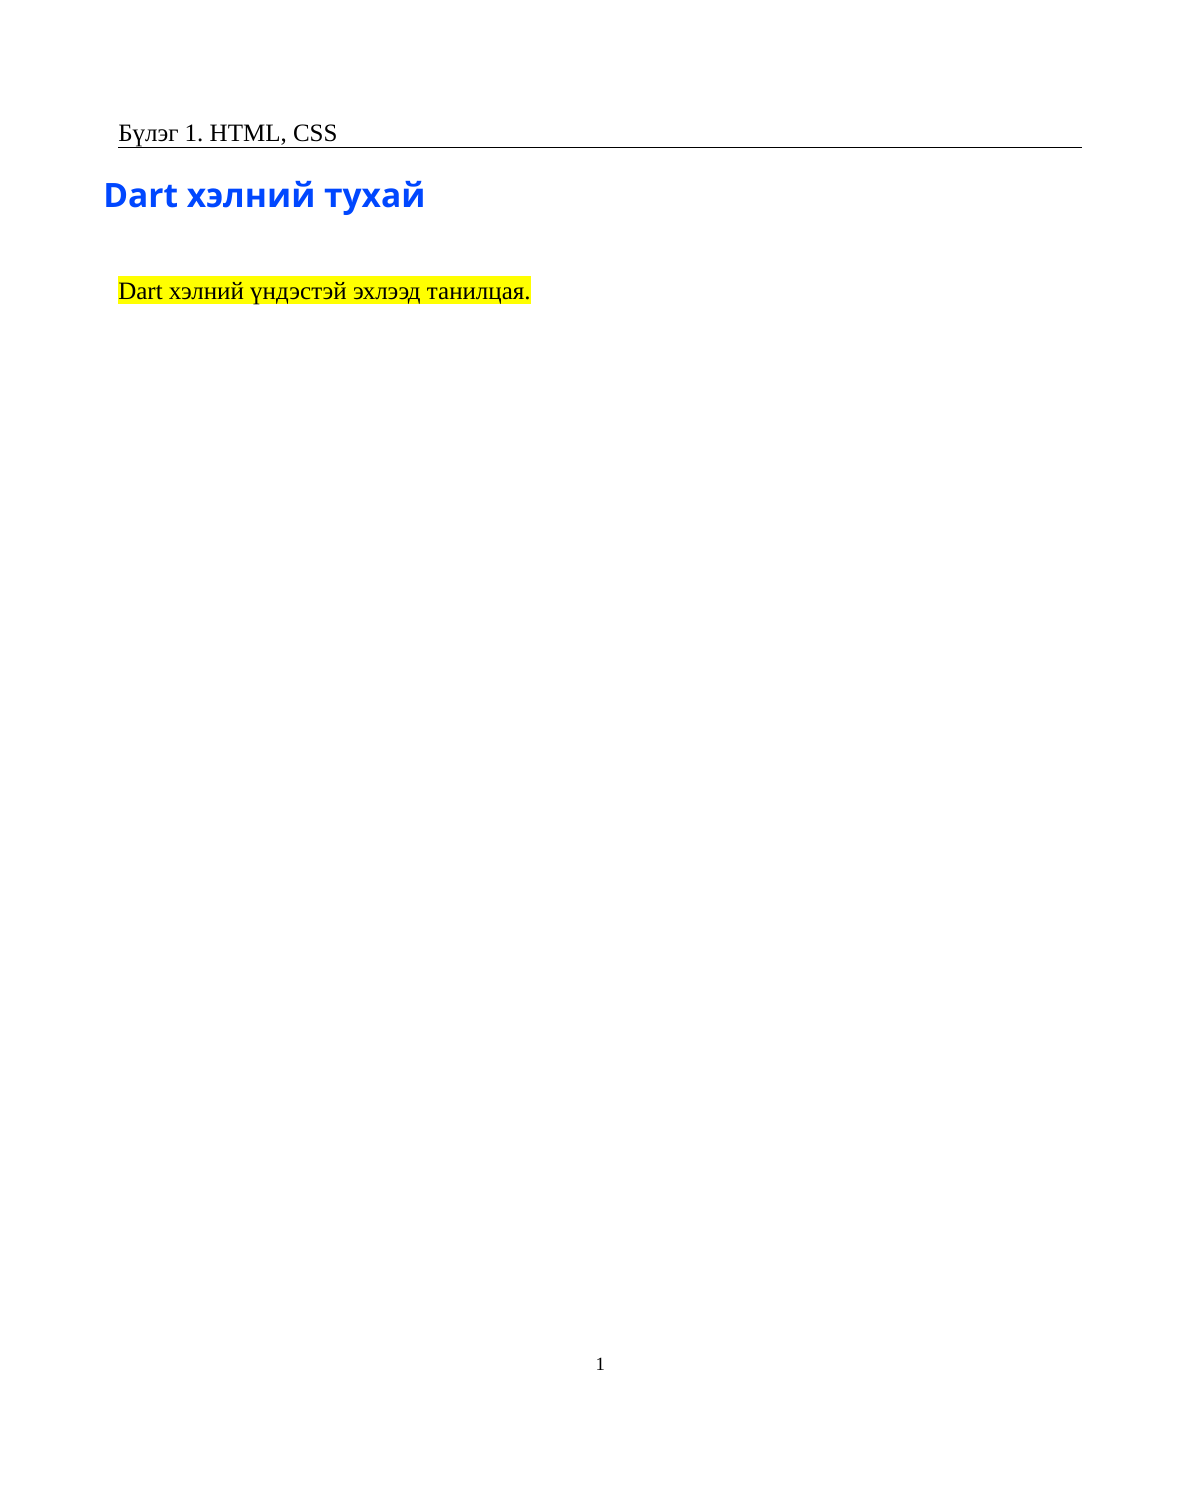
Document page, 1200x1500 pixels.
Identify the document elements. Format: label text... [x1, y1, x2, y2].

subtitle Dart хэлний тухай [103, 171, 1082, 217]
text Dart хэлний үндэстэй эхлээд танилцая. [118, 276, 1082, 304]
